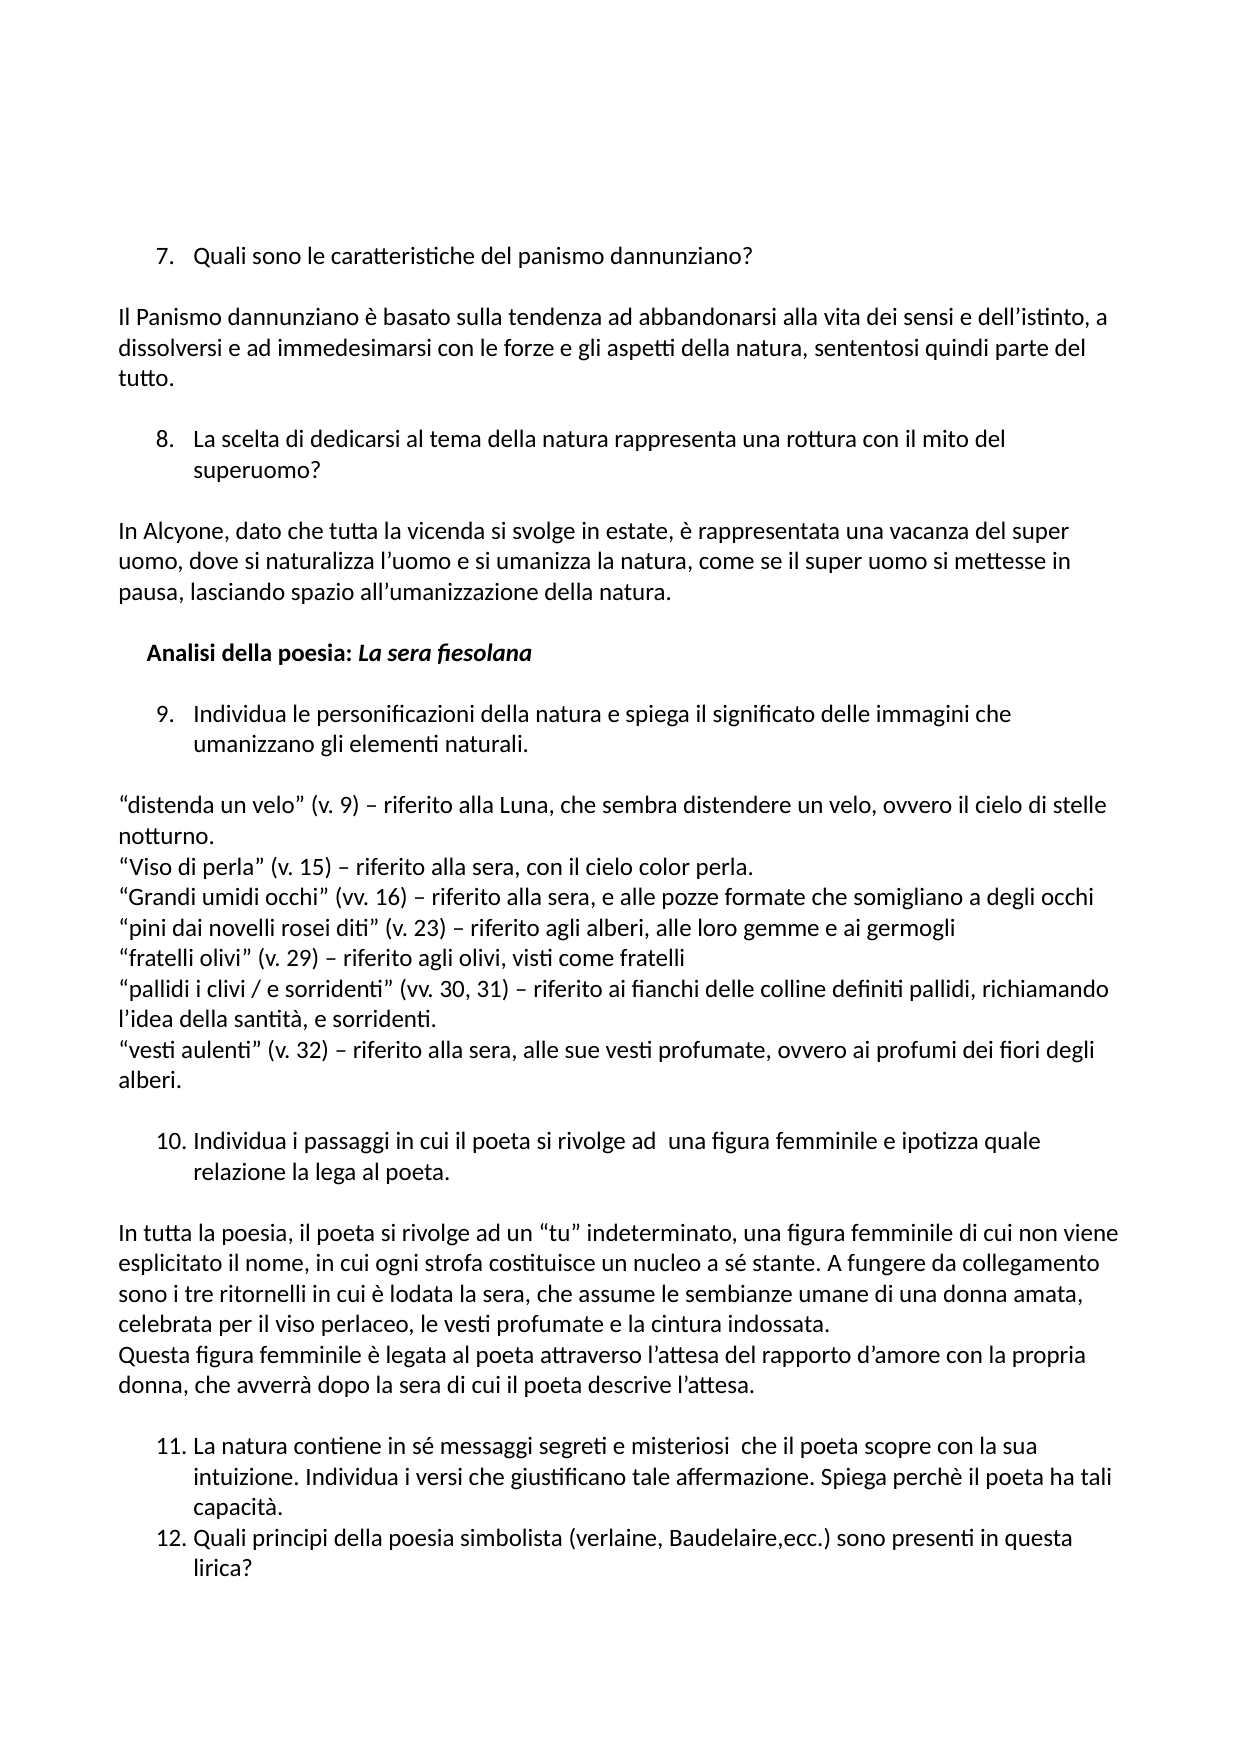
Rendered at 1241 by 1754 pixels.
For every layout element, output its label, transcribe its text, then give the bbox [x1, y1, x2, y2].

text “vesti aulenti” (v. 32) – riferito alla sera, alle sue vesti profumate, ovvero ai profumi dei fiori degli alberi. [118, 1034, 1122, 1095]
text “Grandi umidi occhi” (vv. 16) – riferito alla sera, e alle pozze formate che somigliano a degli occhi [118, 881, 1122, 912]
text In tutta la poesia, il poeta si rivolge ad un “tu” indeterminato, una figura femminile di cui non viene esplicitato il nome, in cui ogni strofa costituisce un nucleo a sé stante. A fungere da collegamento sono i tre ritornelli in cui è lodata la sera, che assume le sembianze umane di una donna amata, celebrata per il viso perlaceo, le vesti profumate e la cintura indossata. [118, 1217, 1122, 1339]
text tutto. [118, 362, 1122, 393]
list Individua le personificazioni della natura e spiega il significato delle immagini che umanizzano gli elementi naturali. [156, 698, 1122, 759]
text Il Panismo dannunziano è basato sulla tendenza ad abbandonarsi alla vita dei sensi e dell’istinto, a dissolversi e ad immedesimarsi con le forze e gli aspetti della natura, sententosi quindi parte del [118, 301, 1122, 362]
text Analisi della poesia: La sera fiesolana [118, 637, 1122, 667]
list Individua i passaggi in cui il poeta si rivolge ad una figura femminile e ipotizza quale relazione la lega al poeta. [156, 1125, 1122, 1186]
text “distenda un velo” (v. 9) – riferito alla Luna, che sembra distendere un velo, ovvero il cielo di stelle notturno. [118, 789, 1122, 851]
text “pallidi i clivi / e sorridenti” (vv. 30, 31) – riferito ai fianchi delle colline definiti pallidi, richiamando l’idea della santità, e sorridenti. [118, 973, 1122, 1034]
text “Viso di perla” (v. 15) – riferito alla sera, con il cielo color perla. [118, 851, 1122, 881]
list Quali principi della poesia simbolista (verlaine, Baudelaire,ecc.) sono presenti in questa lirica? [156, 1522, 1122, 1583]
text Questa figura femminile è legata al poeta attraverso l’attesa del rapporto d’amore con la propria donna, che avverrà dopo la sera di cui il poeta descrive l’attesa. [118, 1339, 1122, 1400]
text “fratelli olivi” (v. 29) – riferito agli olivi, visti come fratelli [118, 942, 1122, 973]
text “pini dai novelli rosei diti” (v. 23) – riferito agli alberi, alle loro gemme e ai germogli [118, 912, 1122, 942]
list La natura contiene in sé messaggi segreti e misteriosi che il poeta scopre con la sua intuizione. Individua i versi che giustificano tale affermazione. Spiega perchè il poeta ha tali capacità. [156, 1431, 1122, 1522]
text In Alcyone, dato che tutta la vicenda si svolge in estate, è rappresentata una vacanza del super uomo, dove si naturalizza l’uomo e si umanizza la natura, come se il super uomo si mettesse in pausa, lasciando spazio all’umanizzazione della natura. [118, 515, 1122, 606]
list Quali sono le caratteristiche del panismo dannunziano? [156, 240, 1122, 271]
list La scelta di dedicarsi al tema della natura rappresenta una rottura con il mito del superuomo? [156, 423, 1122, 484]
